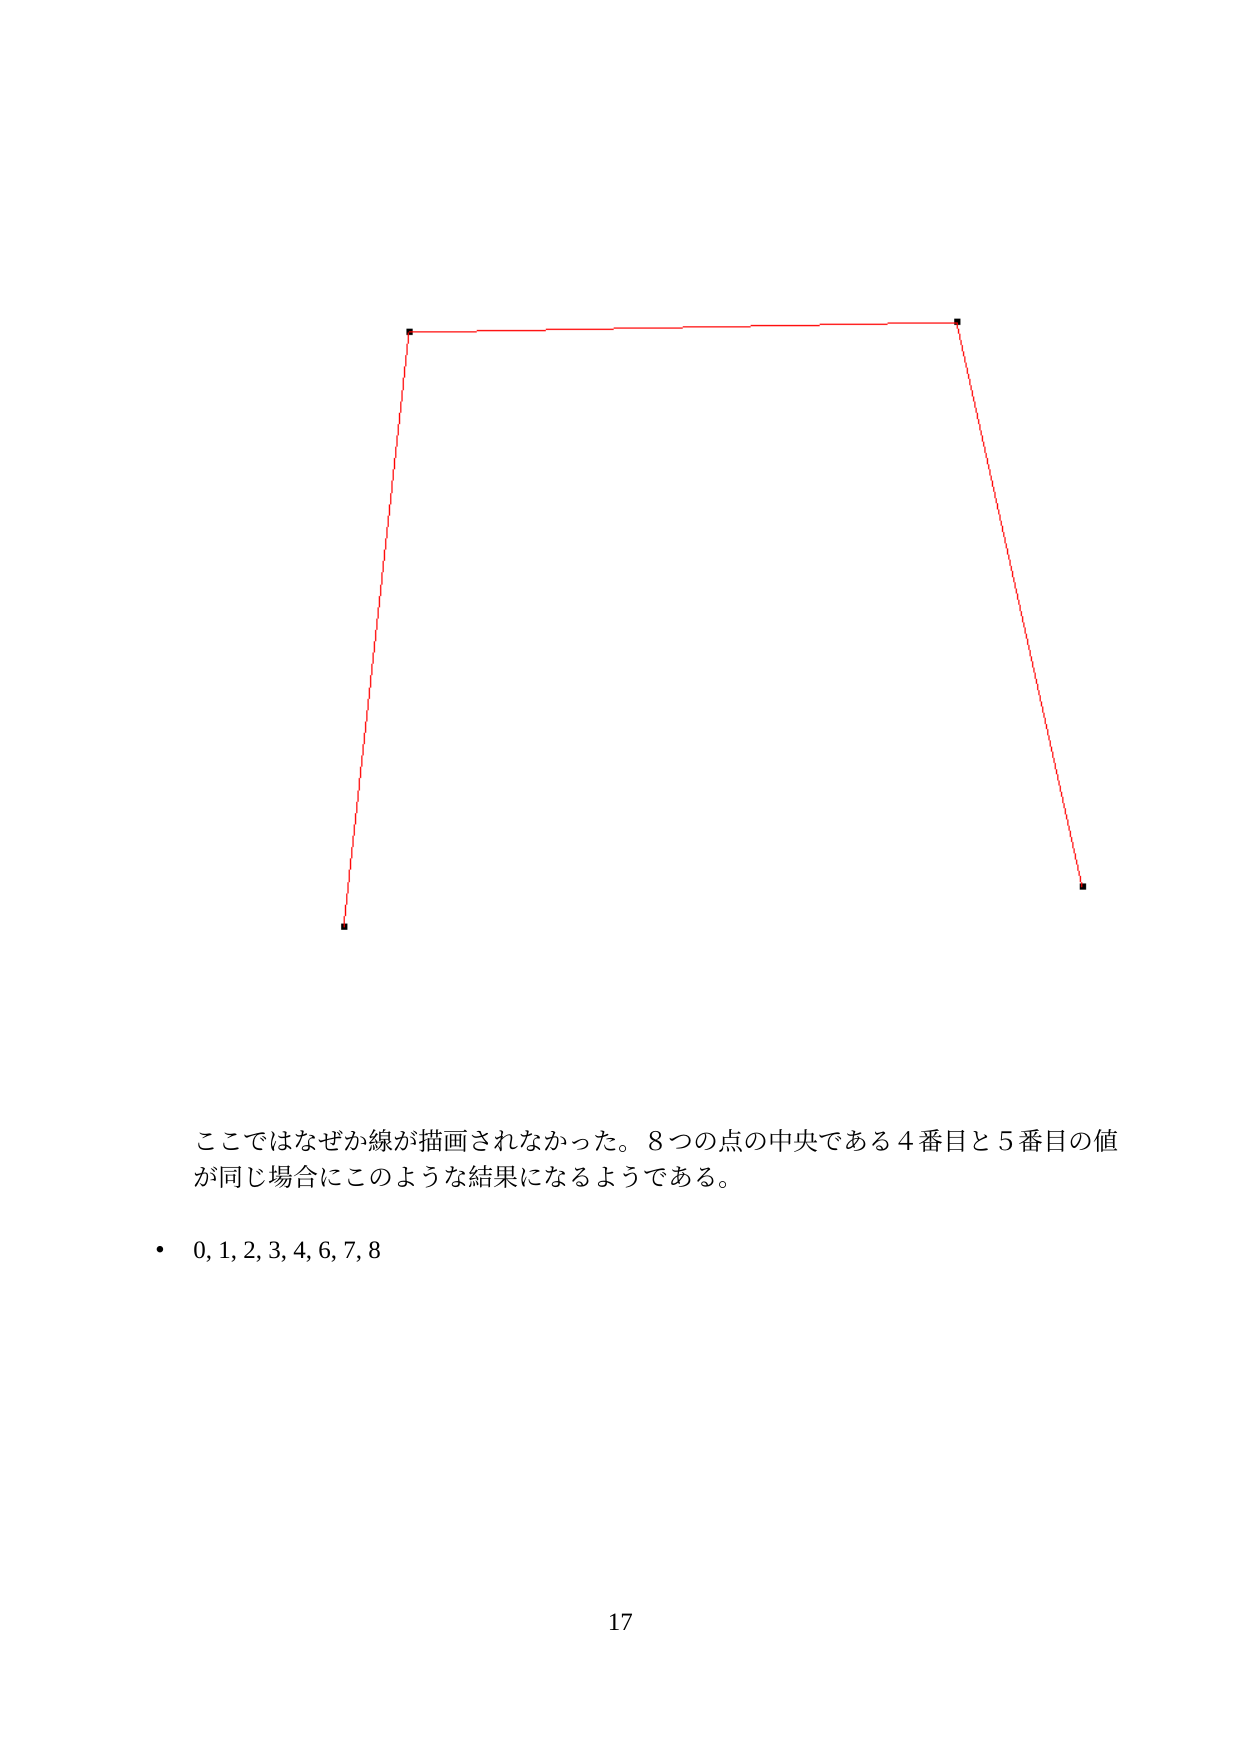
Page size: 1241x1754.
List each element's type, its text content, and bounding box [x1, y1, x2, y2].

list ここではなぜか線が描画されなかった。８つの点の中央である４番目と５番目の値が同じ場合にこのような結果になるようである。 [156, 118, 1122, 1223]
list 0, 1, 2, 3, 4, 6, 7, 8 [156, 1235, 1122, 1293]
